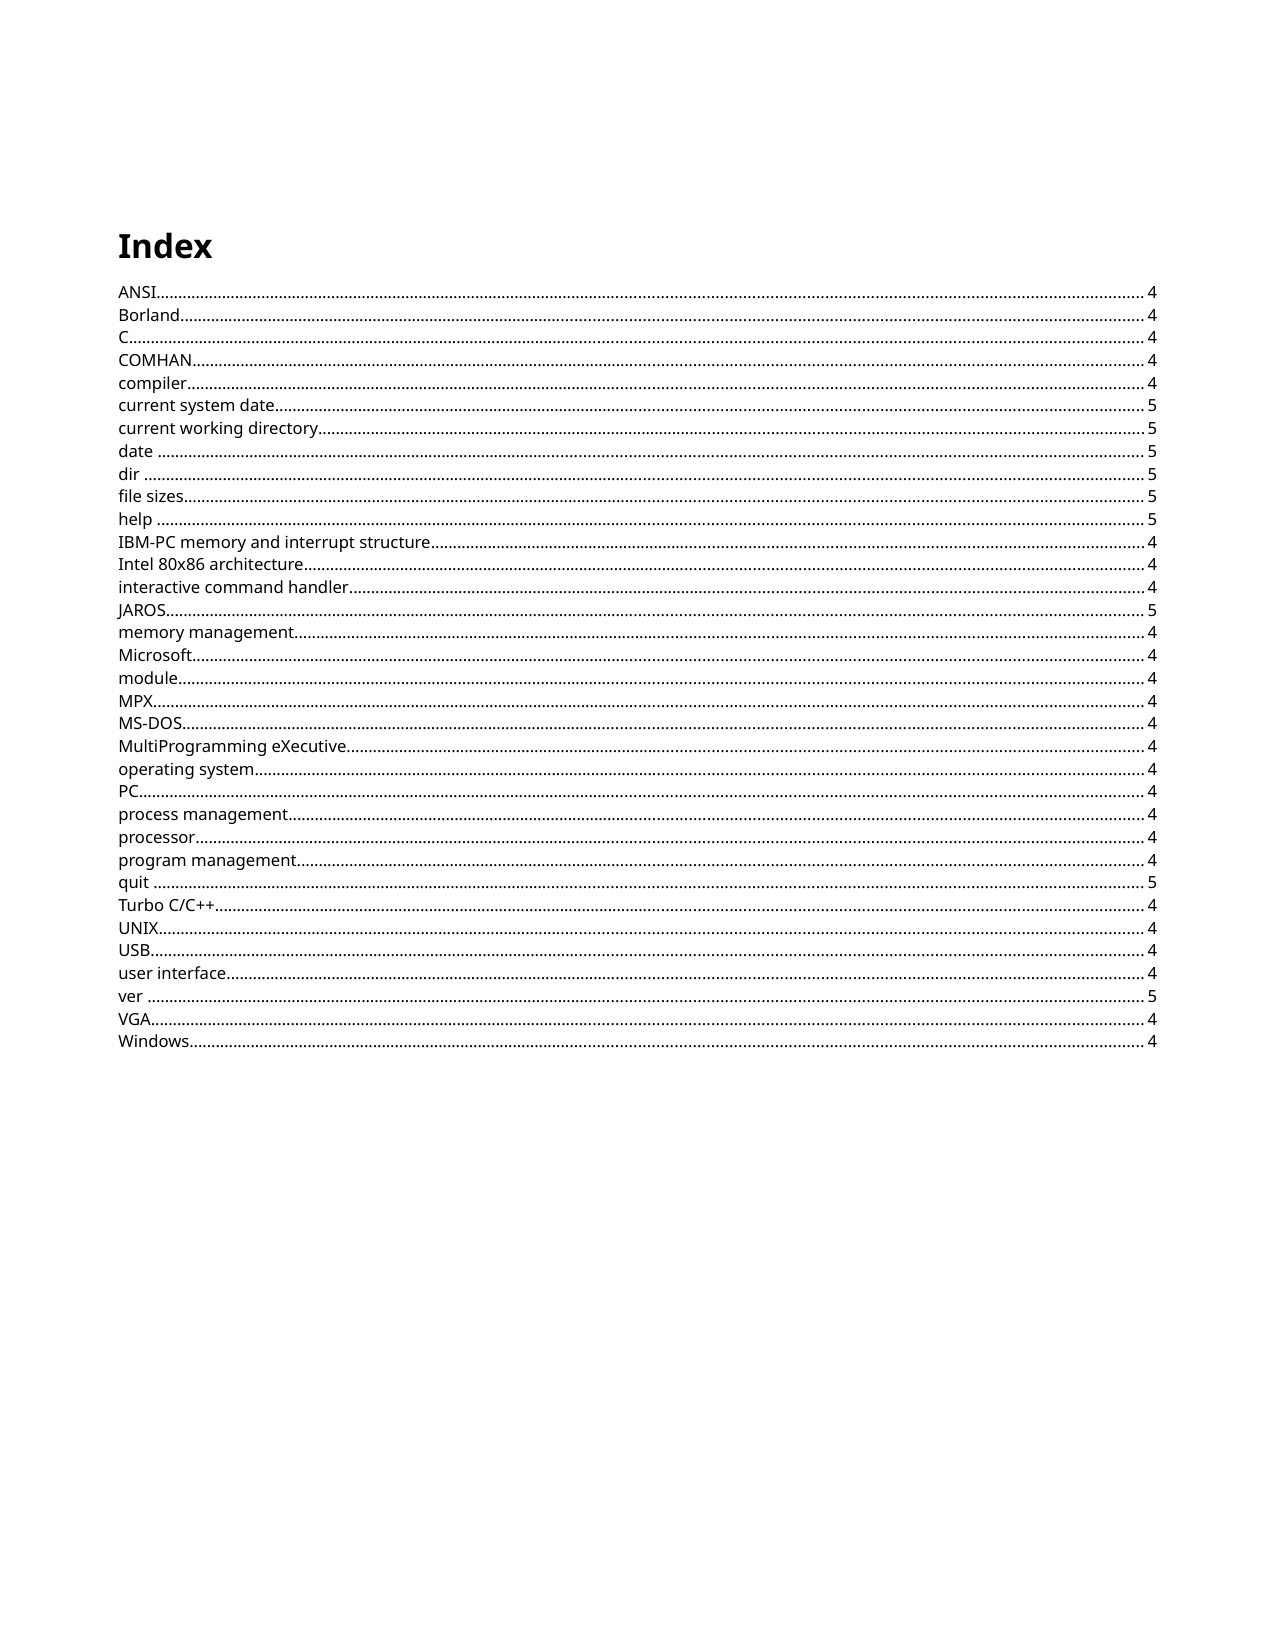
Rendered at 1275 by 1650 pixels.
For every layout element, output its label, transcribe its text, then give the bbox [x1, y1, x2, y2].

text operating system 4 [118, 757, 1157, 780]
text dir 5 [118, 462, 1157, 485]
text PC 4 [118, 780, 1157, 803]
text user interface 4 [118, 962, 1157, 984]
text Windows 4 [118, 1030, 1157, 1052]
text current system date 5 [118, 394, 1157, 417]
text processor 4 [118, 825, 1157, 848]
text interactive command handler 4 [118, 576, 1157, 598]
text date 5 [118, 439, 1157, 462]
text JAROS 5 [118, 598, 1157, 621]
text ANSI 4 [118, 280, 1157, 303]
text compiler 4 [118, 371, 1157, 394]
text IBM-PC memory and interrupt structure 4 [118, 530, 1157, 553]
subtitle Index [118, 222, 1157, 268]
text quit 5 [118, 871, 1157, 893]
text UNIX 4 [118, 916, 1157, 939]
text VGA 4 [118, 1007, 1157, 1030]
text ver 5 [118, 984, 1157, 1007]
text help 5 [118, 507, 1157, 530]
text program management 4 [118, 848, 1157, 871]
text Turbo C/C++ 4 [118, 893, 1157, 916]
text MS-DOS 4 [118, 712, 1157, 734]
text COMHAN 4 [118, 348, 1157, 371]
text C 4 [118, 326, 1157, 348]
text MultiProgramming eXecutive 4 [118, 734, 1157, 757]
text MPX 4 [118, 689, 1157, 712]
text Intel 80x86 architecture 4 [118, 553, 1157, 576]
text process management 4 [118, 803, 1157, 825]
text Borland 4 [118, 303, 1157, 326]
text module 4 [118, 666, 1157, 689]
text memory management 4 [118, 621, 1157, 644]
text file sizes 5 [118, 485, 1157, 507]
text Microsoft 4 [118, 644, 1157, 666]
text USB 4 [118, 939, 1157, 962]
text current working directory 5 [118, 417, 1157, 439]
